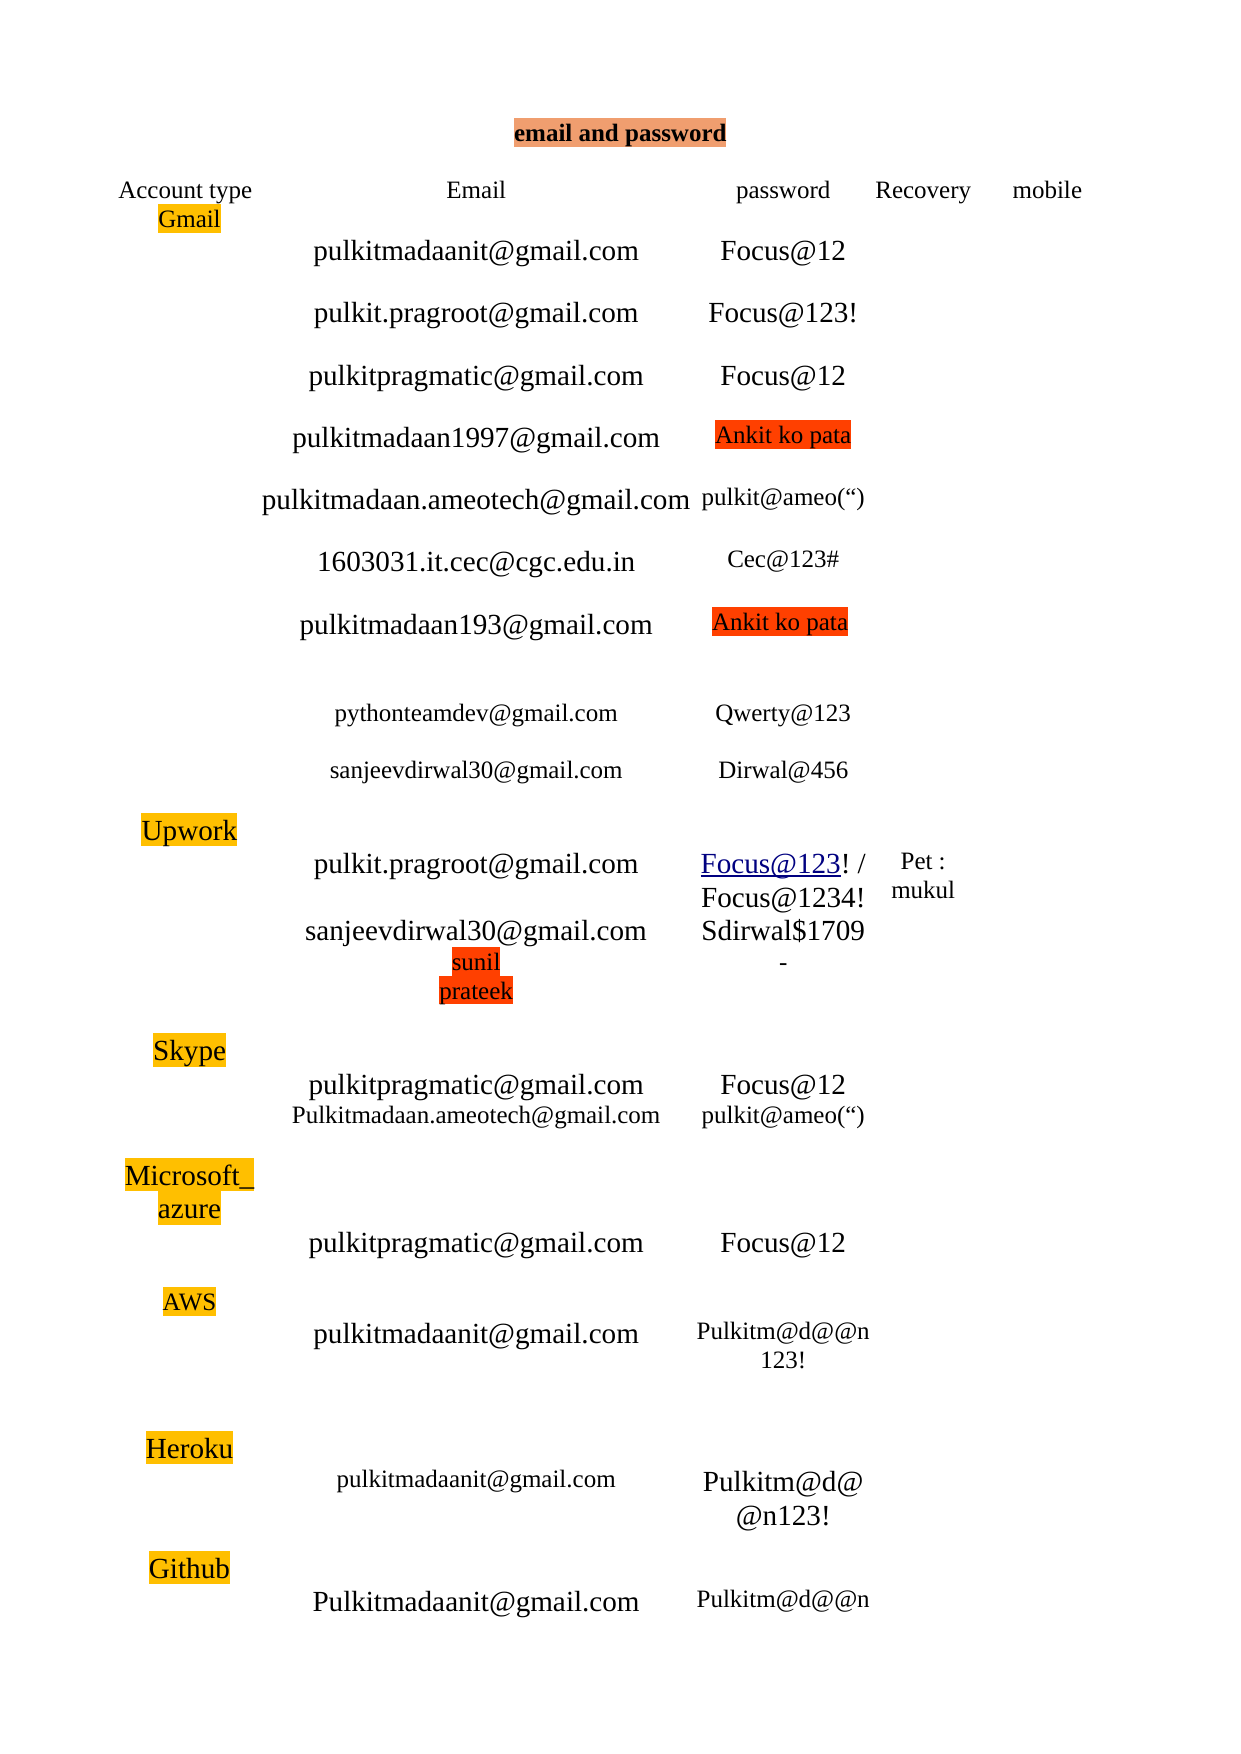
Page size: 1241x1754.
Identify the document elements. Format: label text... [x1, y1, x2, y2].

table_cell [972, 578, 1123, 607]
table_cell [118, 1100, 260, 1129]
table_cell [692, 1005, 874, 1033]
table_cell [118, 233, 260, 267]
table_cell [972, 1431, 1123, 1464]
table_cell [692, 640, 874, 669]
table_cell [972, 1033, 1123, 1067]
text email and password [118, 118, 1122, 147]
table_cell [118, 1225, 260, 1258]
table_cell [972, 1158, 1123, 1225]
table_cell [874, 420, 972, 453]
table_cell [118, 755, 260, 784]
table_cell [118, 1129, 260, 1158]
table_cell [972, 391, 1123, 420]
table_cell [874, 698, 972, 727]
table_cell [118, 640, 260, 669]
table_cell [118, 607, 260, 640]
table_cell [972, 947, 1123, 976]
table_cell [118, 846, 260, 913]
table_cell [972, 482, 1123, 516]
table_cell [692, 267, 874, 295]
table_cell [118, 914, 260, 947]
table_cell [118, 1584, 260, 1636]
table_cell [260, 454, 692, 482]
table_cell Sdirwal$1709 [692, 914, 874, 947]
table_cell [874, 1005, 972, 1033]
table_cell [260, 669, 692, 698]
table_cell [118, 1005, 260, 1033]
table_cell [118, 727, 260, 755]
table_cell [972, 233, 1123, 267]
table_cell pulkitmadaan1997@gmail.com [260, 420, 692, 453]
table_cell [874, 329, 972, 358]
table_cell pulkit@ameo(“) [692, 1100, 874, 1129]
table_cell [260, 1129, 692, 1158]
table_cell sanjeevdirwal30@gmail.com [260, 755, 692, 784]
table_cell [118, 1465, 260, 1551]
table_cell [118, 482, 260, 516]
table_cell pulkitmadaan.ameotech@gmail.com [260, 482, 692, 516]
table_cell [692, 329, 874, 358]
table_cell [118, 329, 260, 358]
table_cell [972, 295, 1123, 329]
table_cell [874, 813, 972, 846]
table_cell [260, 1551, 692, 1584]
table_cell [260, 204, 692, 233]
table_cell Cec@123# [692, 545, 874, 578]
table_cell [972, 914, 1123, 947]
table_cell pulkitmadaanit@gmail.com [260, 1316, 692, 1431]
table_header Email [260, 176, 692, 204]
table_cell Ankit ko pata [692, 607, 874, 640]
table_cell [260, 1431, 692, 1464]
table_cell pulkit.pragroot@gmail.com [260, 295, 692, 329]
table_cell [972, 755, 1123, 784]
table_cell [972, 1259, 1123, 1287]
table_cell Pulkitm@d@@n [692, 1584, 874, 1636]
table_cell AWS [118, 1287, 260, 1316]
table_cell [692, 454, 874, 482]
table_cell [118, 295, 260, 329]
table_cell [972, 1005, 1123, 1033]
table_cell [118, 545, 260, 578]
table_cell [874, 1259, 972, 1287]
table_cell sunil [260, 947, 692, 976]
table_cell [972, 846, 1123, 913]
table_cell [260, 516, 692, 544]
table_cell [972, 545, 1123, 578]
table_cell pulkitmadaanit@gmail.com [260, 233, 692, 267]
table_header Account type [118, 176, 260, 204]
table_cell [692, 1033, 874, 1067]
table_cell [874, 1067, 972, 1100]
table_cell [692, 1158, 874, 1225]
table_cell [692, 727, 874, 755]
table_cell [260, 813, 692, 846]
table_cell [874, 784, 972, 813]
table_cell [972, 727, 1123, 755]
table_cell Pulkitmadaanit@gmail.com [260, 1584, 692, 1636]
table_cell [874, 1100, 972, 1129]
table_cell [874, 669, 972, 698]
table_cell [874, 640, 972, 669]
table_cell [692, 204, 874, 233]
table_cell [874, 545, 972, 578]
table_cell pulkitpragmatic@gmail.com [260, 358, 692, 391]
table_cell Pulkitm@d@@n123! [692, 1316, 874, 1431]
table_cell [972, 1465, 1123, 1551]
table_cell [874, 267, 972, 295]
table_cell [118, 669, 260, 698]
table_cell [260, 1259, 692, 1287]
table_cell [118, 1316, 260, 1431]
table_cell pulkit@ameo(“) [692, 482, 874, 516]
table_cell [874, 204, 972, 233]
table_cell pulkit.pragroot@gmail.com [260, 846, 692, 913]
table_cell [972, 516, 1123, 544]
table_cell [260, 1033, 692, 1067]
table_cell [874, 391, 972, 420]
table_cell [692, 578, 874, 607]
table_cell Focus@123! / Focus@1234! [692, 846, 874, 913]
table_cell [692, 784, 874, 813]
table_cell [972, 669, 1123, 698]
table_cell prateek [260, 976, 692, 1004]
table_cell [118, 947, 260, 976]
table_cell Pet : mukul [874, 846, 972, 913]
table_cell Focus@12 [692, 358, 874, 391]
table_cell [118, 358, 260, 391]
table_cell Focus@12 [692, 1067, 874, 1100]
table_cell [118, 1259, 260, 1287]
table_cell pythonteamdev@gmail.com [260, 698, 692, 727]
table_cell [118, 784, 260, 813]
table_cell [260, 727, 692, 755]
table_cell [118, 1067, 260, 1100]
table_cell Focus@12 [692, 233, 874, 267]
table_cell [118, 516, 260, 544]
table_cell [874, 516, 972, 544]
table_cell [692, 1287, 874, 1316]
table_cell pulkitmadaan193@gmail.com [260, 607, 692, 640]
table_cell [692, 1259, 874, 1287]
table_cell [118, 391, 260, 420]
table_cell [874, 607, 972, 640]
table_cell Qwerty@123 [692, 698, 874, 727]
table_cell [692, 1431, 874, 1464]
table_cell Pulkitmadaan.ameotech@gmail.com [260, 1100, 692, 1129]
table_cell [972, 267, 1123, 295]
table_cell [692, 1129, 874, 1158]
table_cell [118, 698, 260, 727]
table_cell [874, 1129, 972, 1158]
table_cell [972, 976, 1123, 1004]
table_cell [260, 391, 692, 420]
table_cell [972, 1287, 1123, 1316]
table_cell [874, 1465, 972, 1551]
table_cell Upwork [118, 813, 260, 846]
table_cell [874, 454, 972, 482]
table_cell [874, 233, 972, 267]
table_header password [692, 176, 874, 204]
table_cell [972, 329, 1123, 358]
table_cell [874, 947, 972, 976]
table_cell [692, 516, 874, 544]
table_cell [972, 454, 1123, 482]
table_cell [260, 1287, 692, 1316]
table_cell [972, 1067, 1123, 1100]
table_cell [874, 976, 972, 1004]
table_cell Ankit ko pata [692, 420, 874, 453]
table_cell [260, 1158, 692, 1225]
table_cell [972, 1100, 1123, 1129]
table_cell [972, 420, 1123, 453]
table_cell [118, 267, 260, 295]
table_cell [972, 698, 1123, 727]
table_cell Focus@12 [692, 1225, 874, 1258]
table_cell [972, 813, 1123, 846]
table_cell [972, 1225, 1123, 1258]
table_cell [260, 784, 692, 813]
table_cell Gmail [118, 204, 260, 233]
table_cell Heroku [118, 1431, 260, 1464]
table_cell [972, 1129, 1123, 1158]
table_cell [118, 454, 260, 482]
table_cell [118, 976, 260, 1004]
table_cell - [692, 947, 874, 976]
table_cell [874, 1158, 972, 1225]
table_cell Focus@123! [692, 295, 874, 329]
table_cell [874, 1225, 972, 1258]
table_cell [874, 1431, 972, 1464]
table_cell [874, 295, 972, 329]
table_cell [874, 358, 972, 391]
table_cell pulkitpragmatic@gmail.com [260, 1225, 692, 1258]
table_cell [260, 267, 692, 295]
table_cell [874, 755, 972, 784]
table_cell [692, 813, 874, 846]
table_cell Skype [118, 1033, 260, 1067]
table_cell [692, 669, 874, 698]
table_cell [972, 1584, 1123, 1636]
table_cell [118, 420, 260, 453]
table_cell Pulkitm@d@@n123! [692, 1465, 874, 1551]
table_cell [874, 1287, 972, 1316]
table_cell pulkitpragmatic@gmail.com [260, 1067, 692, 1100]
table_cell [260, 329, 692, 358]
table_cell [972, 204, 1123, 233]
table_cell Dirwal@456 [692, 755, 874, 784]
table_cell [972, 1316, 1123, 1431]
table_cell [874, 578, 972, 607]
table_cell [692, 391, 874, 420]
table_cell [874, 1584, 972, 1636]
table_cell pulkitmadaanit@gmail.com [260, 1465, 692, 1551]
table_header mobile [972, 176, 1123, 204]
table_cell [972, 784, 1123, 813]
table_cell Microsoft_azure [118, 1158, 260, 1225]
table_cell [874, 727, 972, 755]
table_cell [692, 1551, 874, 1584]
table_cell [874, 1316, 972, 1431]
table_cell [972, 607, 1123, 640]
table_cell [260, 578, 692, 607]
table_cell [972, 358, 1123, 391]
table_cell [972, 640, 1123, 669]
table_header Recovery [874, 176, 972, 204]
table_cell [972, 1551, 1123, 1584]
table_cell [118, 578, 260, 607]
table_cell [874, 914, 972, 947]
table_cell [260, 1005, 692, 1033]
table_cell 1603031.it.cec@cgc.edu.in [260, 545, 692, 578]
table_cell [692, 976, 874, 1004]
table_cell [874, 1551, 972, 1584]
table_cell [260, 640, 692, 669]
table_cell Github [118, 1551, 260, 1584]
table_cell sanjeevdirwal30@gmail.com [260, 914, 692, 947]
table_cell [874, 482, 972, 516]
table_cell [874, 1033, 972, 1067]
